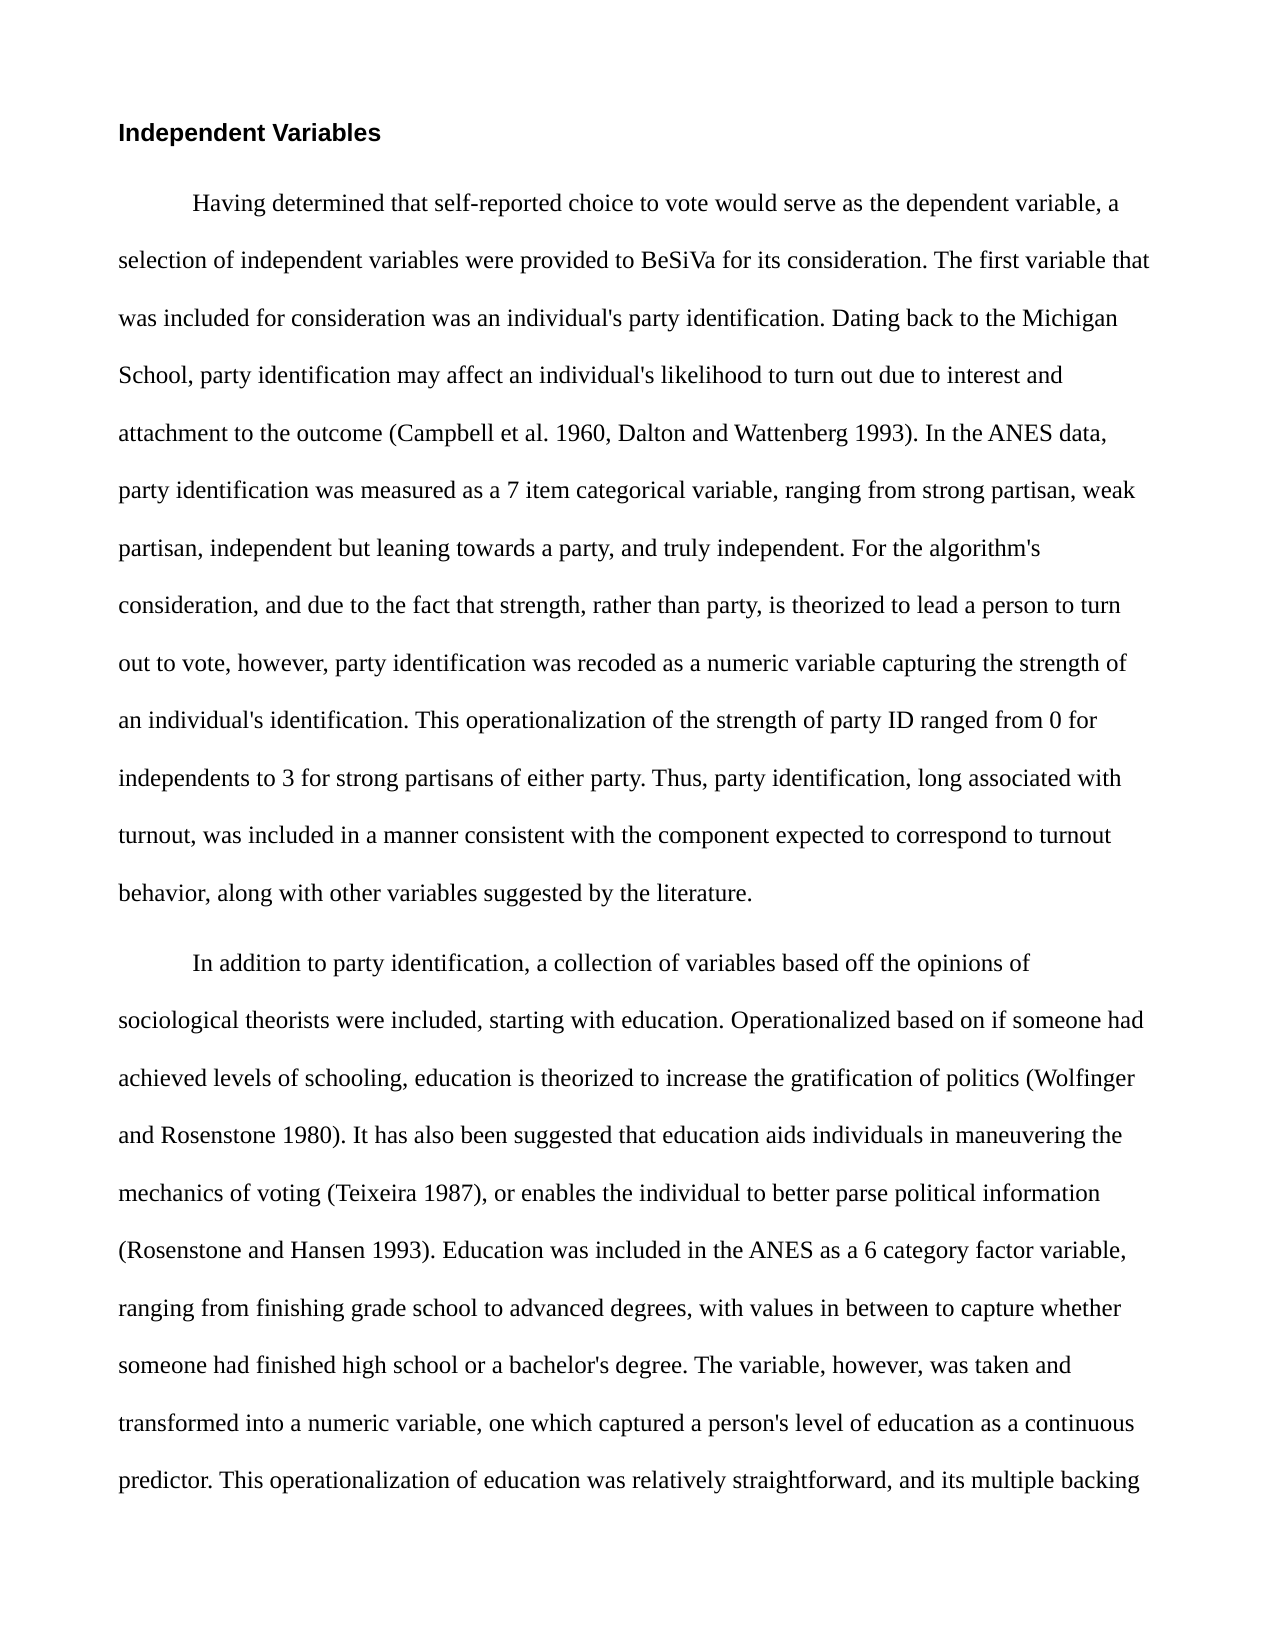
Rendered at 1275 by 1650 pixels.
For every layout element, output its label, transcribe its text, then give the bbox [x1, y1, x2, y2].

text Having determined that self-reported choice to vote would serve as the dependent variable, a selection of independent variables were provided to BeSiVa for its consideration. The first variable that was included for consideration was an individual's party identification. Dating back to the Michigan School, party identification may affect an individual's likelihood to turn out due to interest and attachment to the outcome (Campbell et al. 1960, Dalton and Wattenberg 1993). In the ANES data, party identification was measured as a 7 item categorical variable, ranging from strong partisan, weak partisan, independent but leaning towards a party, and truly independent. For the algorithm's consideration, and due to the fact that strength, rather than party, is theorized to lead a person to turn out to vote, however, party identification was recoded as a numeric variable capturing the strength of an individual's identification. This operationalization of the strength of party ID ranged from 0 for independents to 3 for strong partisans of either party. Thus, party identification, long associated with turnout, was included in a manner consistent with the component expected to correspond to turnout behavior, along with other variables suggested by the literature. [118, 188, 1157, 906]
text In addition to party identification, a collection of variables based off the opinions of sociological theorists were included, starting with education. Operationalized based on if someone had achieved levels of schooling, education is theorized to increase the gratification of politics (Wolfinger and Rosenstone 1980). It has also been suggested that education aids individuals in maneuvering the mechanics of voting (Teixeira 1987), or enables the individual to better parse political information (Rosenstone and Hansen 1993). Education was included in the ANES as a 6 category factor variable, ranging from finishing grade school to advanced degrees, with values in between to capture whether someone had finished high school or a bachelor's degree. The variable, however, was taken and transformed into a numeric variable, one which captured a person's level of education as a continuous predictor. This operationalization of education was relatively straightforward, and its multiple backing [118, 948, 1157, 1494]
subtitle Independent Variables [118, 118, 1157, 147]
